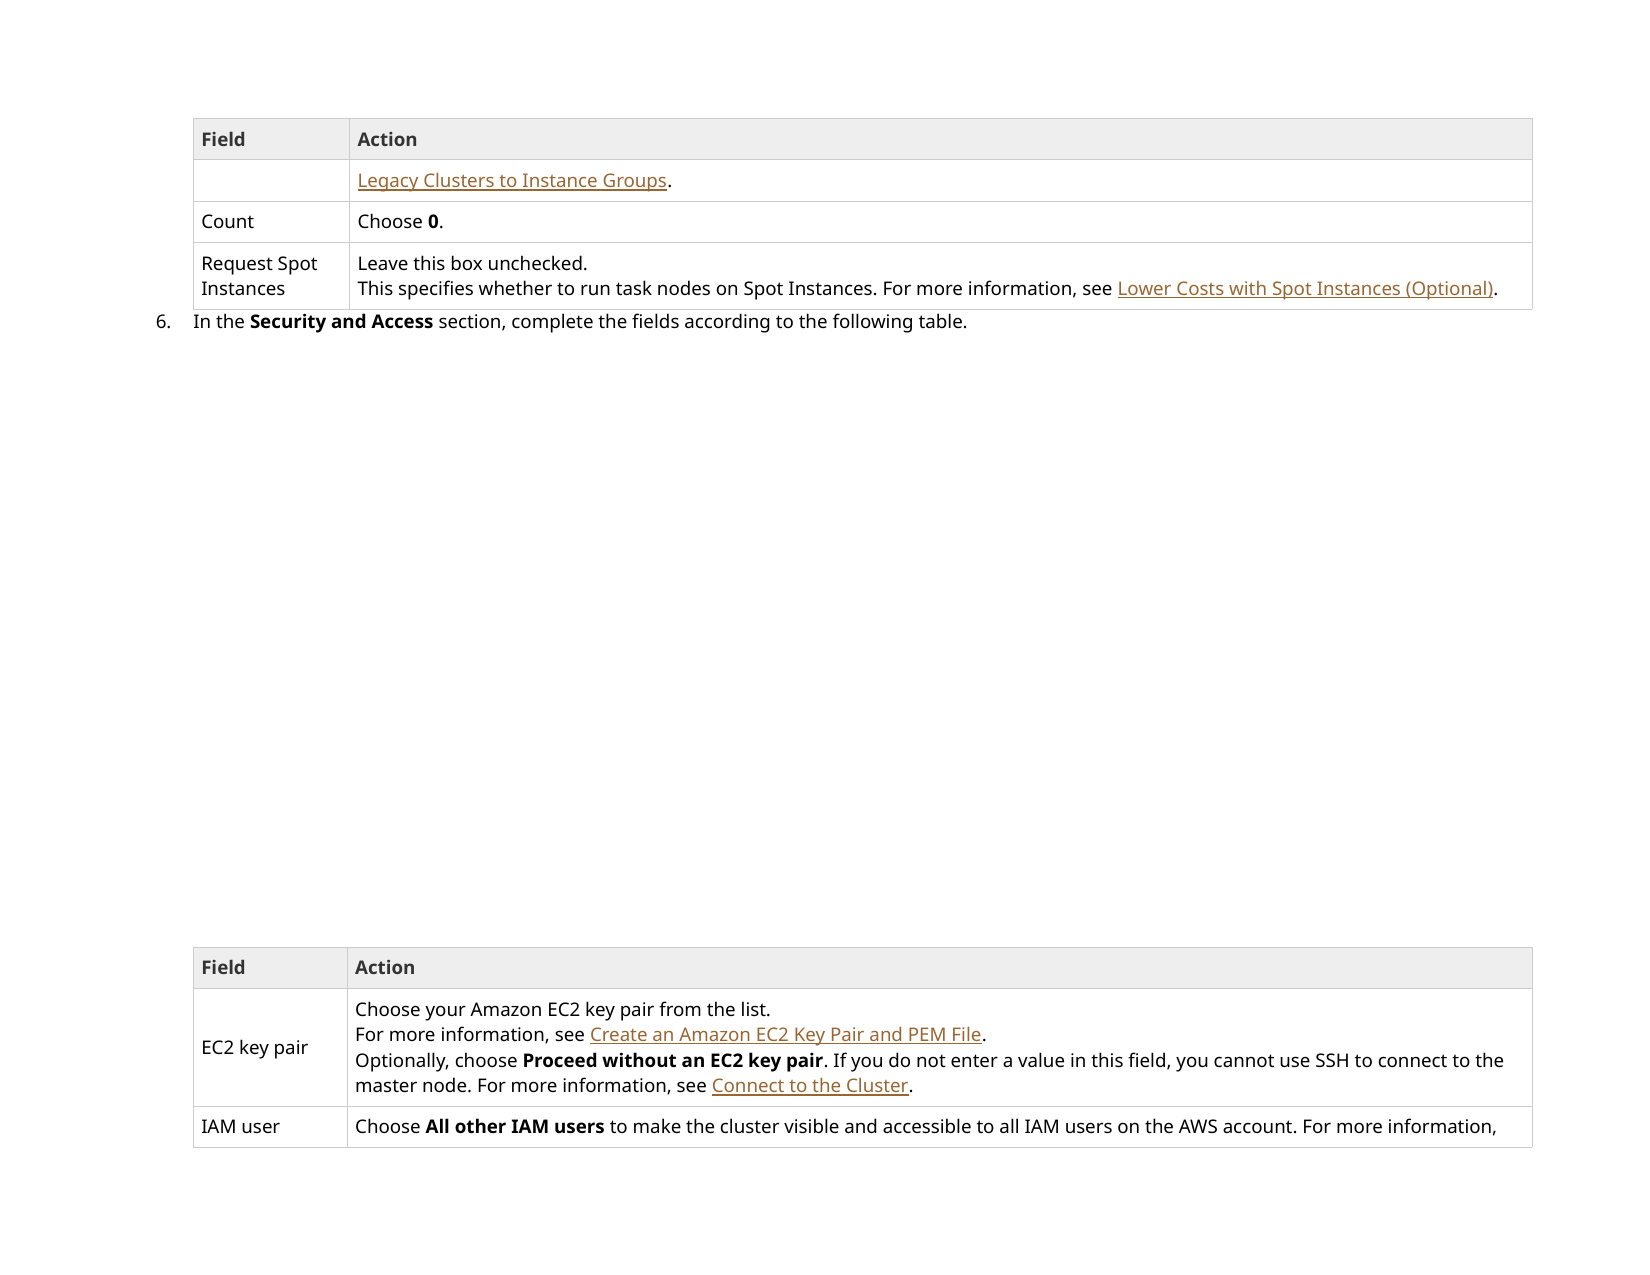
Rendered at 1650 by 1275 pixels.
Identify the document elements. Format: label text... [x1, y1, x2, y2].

table_header Action [348, 948, 1532, 988]
table_header Field [194, 948, 347, 988]
list In the Security and Access section, complete the fields according to the following table. [156, 309, 1532, 334]
table_header Field [194, 119, 349, 159]
table_cell EC2 key pair [194, 989, 347, 1106]
table_cell IAM user [194, 1107, 347, 1147]
table_cell Choose All other IAM users to make the cluster visible and accessible to all IAM users on the AWS account. For more information, [348, 1107, 1532, 1147]
table_header Action [350, 119, 1532, 159]
table_cell Leave this box unchecked. This specifies whether to run task nodes on Spot Instances. For more information, see Lower Costs with Spot Instances (Optional). [350, 243, 1532, 309]
table_cell [194, 160, 349, 201]
table_cell Count [194, 202, 349, 242]
table_cell Request Spot Instances [194, 243, 349, 309]
table_cell Choose your Amazon EC2 key pair from the list. For more information, see Create an Amazon EC2 Key Pair and PEM File. Optionally, choose Proceed without an EC2 key pair. If you do not enter a value in this field, you cannot use SSH to connect to the master node. For more information, see Connect to the Cluster. [348, 989, 1532, 1106]
table_cell Legacy Clusters to Instance Groups. [350, 160, 1532, 201]
table_cell Choose 0. [350, 202, 1532, 242]
